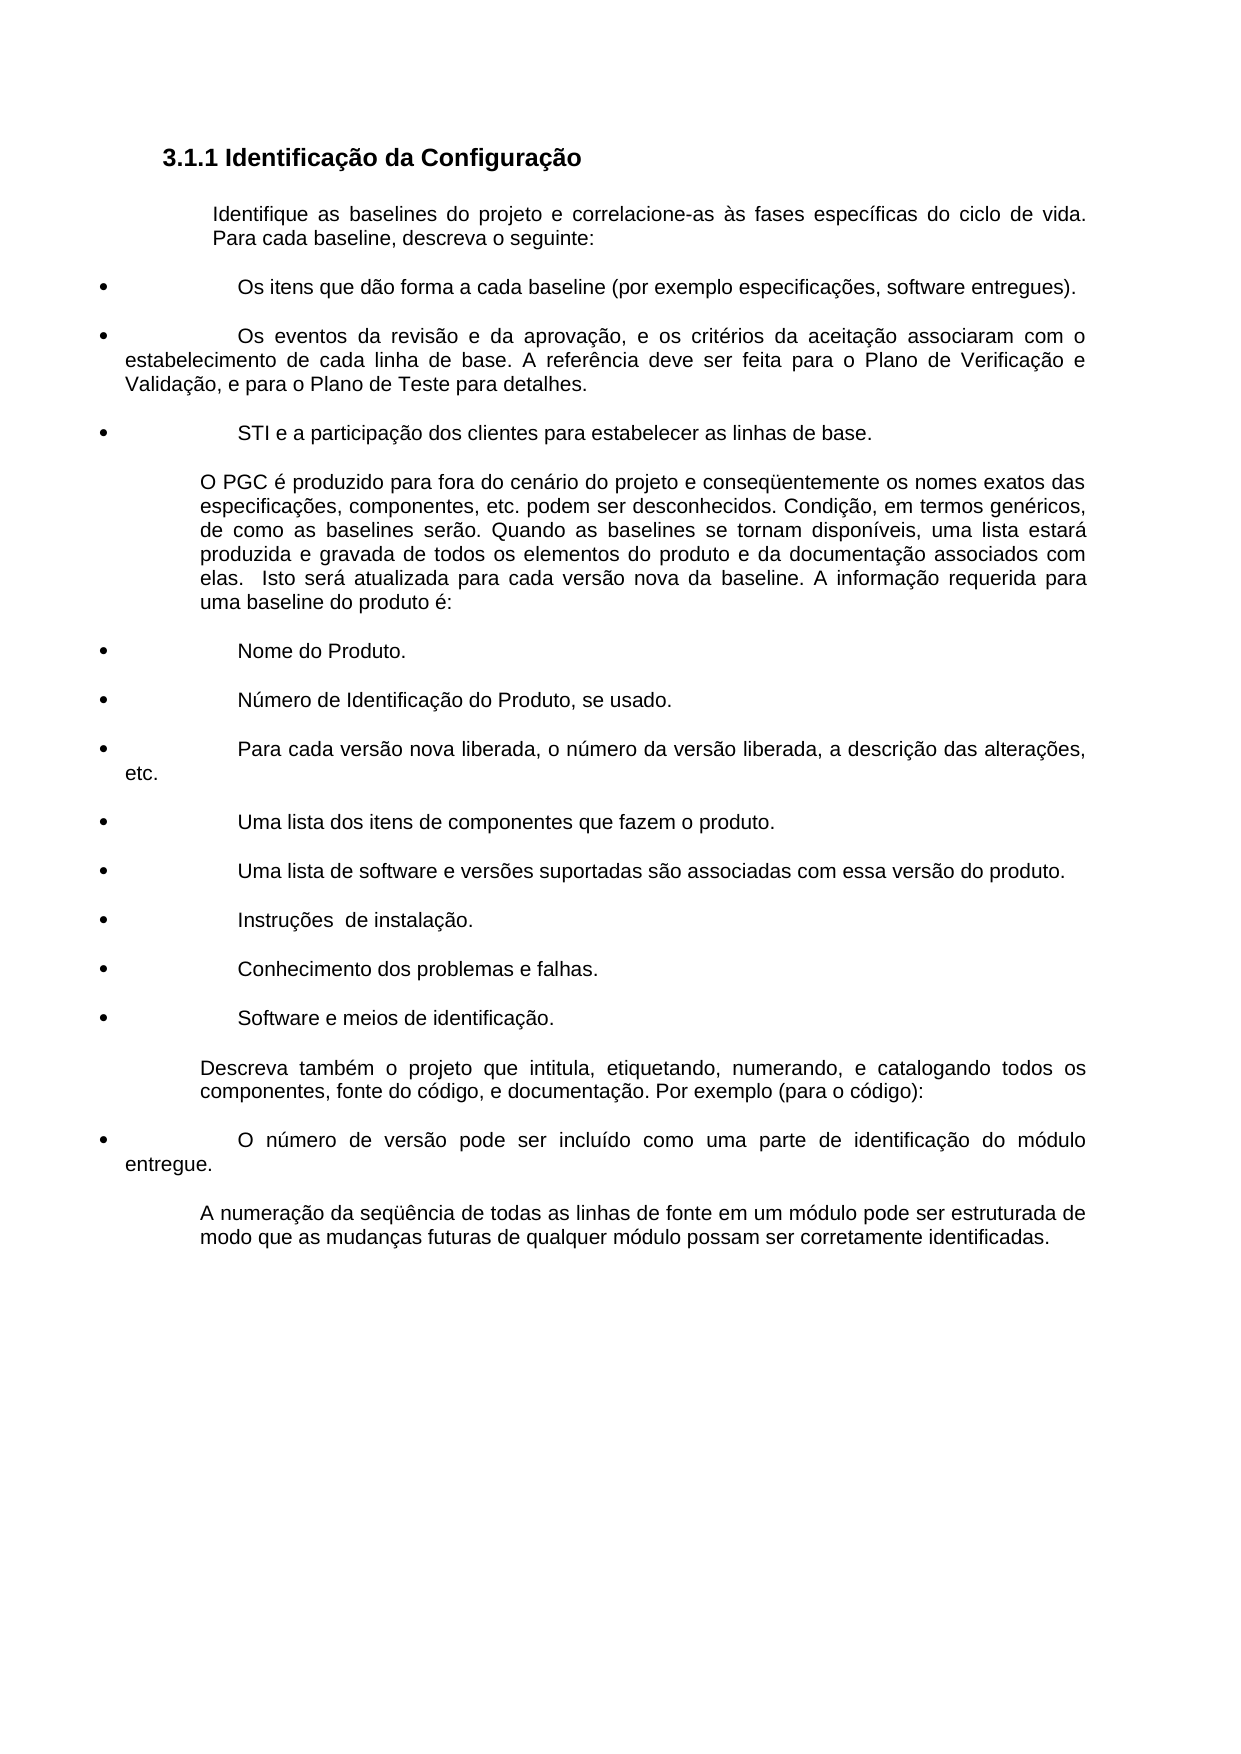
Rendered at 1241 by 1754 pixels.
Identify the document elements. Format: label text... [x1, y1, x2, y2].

subtitle Identificação da Configuração [162, 143, 1087, 172]
list Software e meios de identificação. [100, 1006, 1087, 1030]
list O número de versão pode ser incluído como uma parte de identificação do módulo entregue. [100, 1128, 1087, 1176]
text O PGC é produzido para fora do cenário do projeto e conseqüentemente os nomes exatos das especificações, componentes, etc. podem ser desconhecidos. Condição, em termos genéricos, de como as baselines serão. Quando as baselines se tornam disponíveis, uma lista estará produzida e gravada de todos os elementos do produto e da documentação associados com elas. Isto será atualizada para cada versão nova da baseline. A informação requerida para uma baseline do produto é: [200, 470, 1087, 614]
text A numeração da seqüência de todas as linhas de fonte em um módulo pode ser estruturada de modo que as mudanças futuras de qualquer módulo possam ser corretamente identificadas. [200, 1201, 1087, 1249]
text Descreva também o projeto que intitula, etiquetando, numerando, e catalogando todos os componentes, fonte do código, e documentação. Por exemplo (para o código): [200, 1055, 1087, 1103]
list Número de Identificação do Produto, se usado. [100, 688, 1087, 712]
list Uma lista de software e versões suportadas são associadas com essa versão do produto. [100, 859, 1087, 883]
list Os eventos da revisão e da aprovação, e os critérios da aceitação associaram com o estabelecimento de cada linha de base. A referência deve ser feita para o Plano de Verificação e Validação, e para o Plano de Teste para detalhes. [100, 324, 1087, 396]
text Identifique as baselines do projeto e correlacione-as às fases específicas do ciclo de vida. Para cada baseline, descreva o seguinte: [212, 202, 1087, 250]
list Conhecimento dos problemas e falhas. [100, 957, 1087, 981]
list Uma lista dos itens de componentes que fazem o produto. [100, 810, 1087, 834]
list Os itens que dão forma a cada baseline (por exemplo especificações, software entregues). [100, 275, 1087, 299]
list Instruções de instalação. [100, 908, 1087, 932]
list STI e a participação dos clientes para estabelecer as linhas de base. [100, 421, 1087, 445]
list Para cada versão nova liberada, o número da versão liberada, a descrição das alterações, etc. [100, 737, 1087, 785]
list Nome do Produto. [100, 639, 1087, 663]
